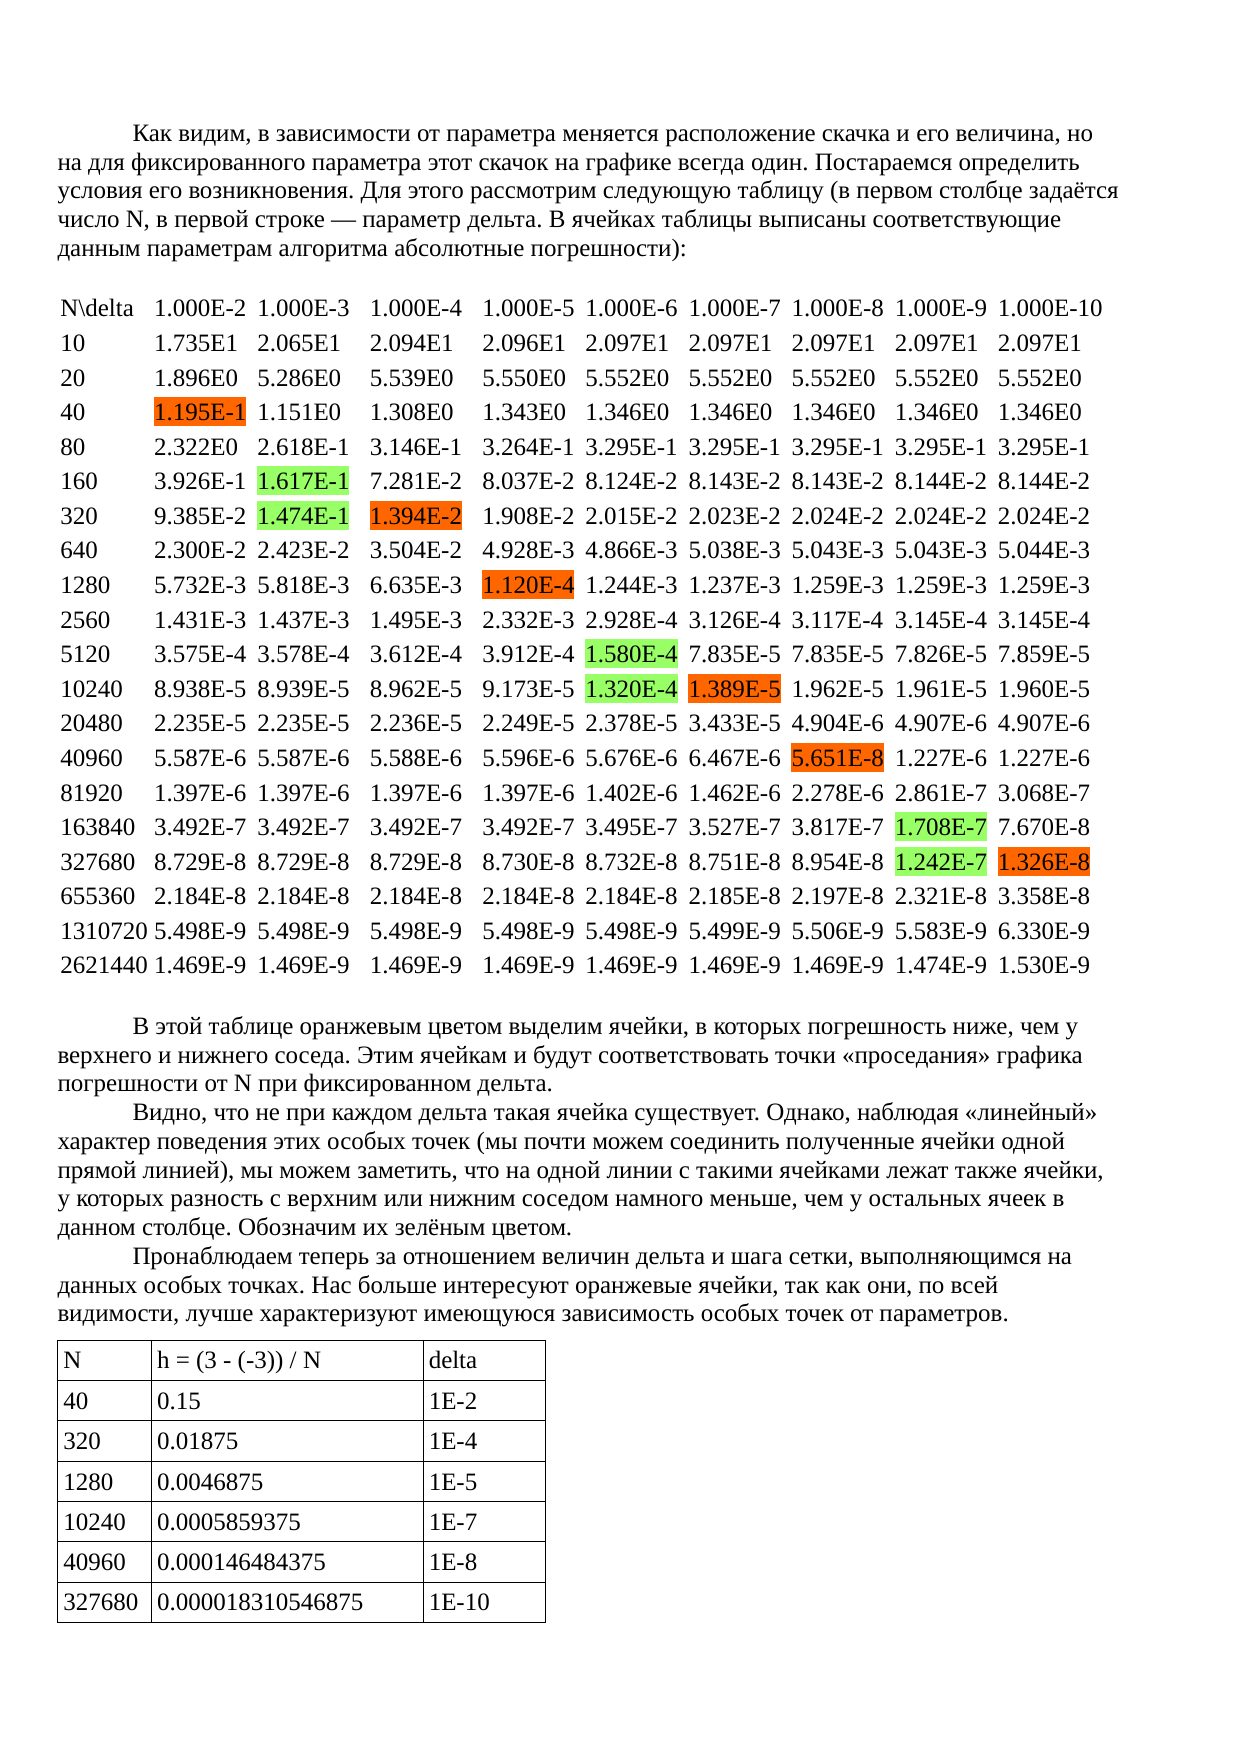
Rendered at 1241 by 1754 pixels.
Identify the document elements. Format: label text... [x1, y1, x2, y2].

table_cell 2.023E-2 [685, 498, 788, 533]
table_cell 8.732E-8 [582, 844, 685, 878]
table_cell 3.264E-1 [479, 429, 582, 463]
table_cell 1.962E-5 [789, 671, 892, 706]
table_cell 1.469E-9 [582, 948, 685, 982]
table_cell 1.437E-3 [254, 602, 367, 636]
table_cell 5.286E0 [254, 360, 367, 394]
table_header 1.000E-7 [685, 291, 788, 325]
table_cell 3.358E-8 [995, 879, 1122, 913]
table_cell 40960 [57, 740, 151, 775]
table_cell 1E-5 [424, 1462, 545, 1501]
table_cell 1.227E-6 [995, 740, 1122, 775]
table_cell 2.235E-5 [151, 706, 254, 740]
table_cell 5.498E-9 [367, 913, 479, 948]
table_cell 1.474E-1 [254, 498, 367, 533]
table_cell 1.346E0 [685, 394, 788, 429]
table_cell 1.389E-5 [685, 671, 788, 706]
table_cell 1.495E-3 [367, 602, 479, 636]
table_cell 2.097E1 [685, 325, 788, 360]
table_cell 2.184E-8 [151, 879, 254, 913]
table_cell 5.732E-3 [151, 567, 254, 602]
table_cell 1.580E-4 [582, 636, 685, 671]
table_cell 1.346E0 [582, 394, 685, 429]
table_cell 2.332E-3 [479, 602, 582, 636]
table_cell 1.431E-3 [151, 602, 254, 636]
table_cell 8.037E-2 [479, 464, 582, 498]
table_cell 1280 [57, 567, 151, 602]
table_cell 5.539E0 [367, 360, 479, 394]
table_cell 160 [57, 464, 151, 498]
table_cell 2.236E-5 [367, 706, 479, 740]
table_cell 1.469E-9 [254, 948, 367, 982]
table_cell 1.469E-9 [151, 948, 254, 982]
table_cell 3.068E-7 [995, 775, 1122, 809]
table_cell 3.145E-4 [892, 602, 995, 636]
table_cell 7.835E-5 [685, 636, 788, 671]
table_cell 2.184E-8 [254, 879, 367, 913]
table_cell 2.094E1 [367, 325, 479, 360]
table_cell 8.938E-5 [151, 671, 254, 706]
table_cell 4.907E-6 [995, 706, 1122, 740]
table_cell 2.184E-8 [479, 879, 582, 913]
table_cell 8.939E-5 [254, 671, 367, 706]
table_cell 1.346E0 [789, 394, 892, 429]
table_cell 5.506E-9 [789, 913, 892, 948]
table_header 1.000E-10 [995, 291, 1122, 325]
table_cell 327680 [57, 844, 151, 878]
table_cell 2.618E-1 [254, 429, 367, 463]
table_cell 1.397E-6 [367, 775, 479, 809]
table_cell 3.504E-2 [367, 533, 479, 567]
table_cell 163840 [57, 809, 151, 844]
table_cell 1.397E-6 [151, 775, 254, 809]
table_cell 5.498E-9 [479, 913, 582, 948]
table_cell 8.144E-2 [995, 464, 1122, 498]
table_cell 327680 [58, 1583, 151, 1622]
text Пронаблюдаем теперь за отношением величин дельта и шага сетки, выполняющимся на данных особых точках. Нас больше интересуют оранжевые ячейки, так как они, по всей видимости, лучше характеризуют имеющуюся зависимость особых точек от параметров. [57, 1241, 1122, 1327]
table_cell 20480 [57, 706, 151, 740]
table_cell 3.295E-1 [582, 429, 685, 463]
table_cell 7.835E-5 [789, 636, 892, 671]
table_header 1.000E-9 [892, 291, 995, 325]
table_cell 1E-7 [424, 1502, 545, 1541]
table_cell 5.038E-3 [685, 533, 788, 567]
table_cell 8.954E-8 [789, 844, 892, 878]
table_cell 3.146E-1 [367, 429, 479, 463]
table_cell 1.259E-3 [995, 567, 1122, 602]
table_cell 1.617E-1 [254, 464, 367, 498]
table_cell 1.227E-6 [892, 740, 995, 775]
table_cell 1.259E-3 [892, 567, 995, 602]
table_cell 3.575E-4 [151, 636, 254, 671]
text Как видим, в зависимости от параметра меняется расположение скачка и его величина, но на для фиксированного параметра этот скачок на графике всегда один. Постараемся определить условия его возникновения. Для этого рассмотрим следующую таблицу (в первом столбце задаётся число N, в первой строке — параметр дельта. В ячейках таблицы выписаны соответствующие данным параметрам алгоритма абсолютные погрешности): [57, 118, 1122, 262]
table_cell 6.635E-3 [367, 567, 479, 602]
table_cell 5.498E-9 [254, 913, 367, 948]
table_cell 8.729E-8 [254, 844, 367, 878]
table_cell 10240 [57, 671, 151, 706]
table_cell 1.397E-6 [254, 775, 367, 809]
table_cell 7.281E-2 [367, 464, 479, 498]
table_cell 5.552E0 [995, 360, 1122, 394]
table_cell 5.676E-6 [582, 740, 685, 775]
table_cell 5.550E0 [479, 360, 582, 394]
table_cell 1.469E-9 [367, 948, 479, 982]
table_cell 9.173E-5 [479, 671, 582, 706]
table_cell 3.578E-4 [254, 636, 367, 671]
table_cell 5.498E-9 [582, 913, 685, 948]
table_cell 40960 [58, 1542, 151, 1582]
table_cell 1.896E0 [151, 360, 254, 394]
table_cell 5.596E-6 [479, 740, 582, 775]
table_cell 5.498E-9 [151, 913, 254, 948]
table_cell 3.295E-1 [892, 429, 995, 463]
table_cell 2.015E-2 [582, 498, 685, 533]
table_cell 2.024E-2 [892, 498, 995, 533]
table_cell 2.065E1 [254, 325, 367, 360]
table_cell 2.928E-4 [582, 602, 685, 636]
table_cell 1.708E-7 [892, 809, 995, 844]
table_cell 1.237E-3 [685, 567, 788, 602]
table_cell 5.043E-3 [892, 533, 995, 567]
table_cell 640 [57, 533, 151, 567]
table_cell 320 [58, 1421, 151, 1461]
table_cell 0.0005859375 [152, 1502, 423, 1541]
table_cell 3.295E-1 [789, 429, 892, 463]
table_cell 8.144E-2 [892, 464, 995, 498]
table_header h = (3 - (-3)) / N [152, 1341, 423, 1380]
table_cell 6.467E-6 [685, 740, 788, 775]
table_cell 1.960E-5 [995, 671, 1122, 706]
table_cell 7.859E-5 [995, 636, 1122, 671]
table_cell 3.492E-7 [479, 809, 582, 844]
table_cell 2.097E1 [582, 325, 685, 360]
table_cell 1.735E1 [151, 325, 254, 360]
table_cell 1.402E-6 [582, 775, 685, 809]
table_header 1.000E-3 [254, 291, 367, 325]
table_cell 5.583E-9 [892, 913, 995, 948]
table_cell 2.861E-7 [892, 775, 995, 809]
table_cell 3.492E-7 [254, 809, 367, 844]
table_cell 5.587E-6 [254, 740, 367, 775]
text В этой таблице оранжевым цветом выделим ячейки, в которых погрешность ниже, чем у верхнего и нижнего соседа. Этим ячейкам и будут соответствовать точки «проседания» графика погрешности от N при фиксированном дельта. [57, 1011, 1122, 1097]
table_cell 2.097E1 [892, 325, 995, 360]
table_cell 8.124E-2 [582, 464, 685, 498]
table_cell 2.278E-6 [789, 775, 892, 809]
table_cell 0.0046875 [152, 1462, 423, 1501]
table_cell 2.235E-5 [254, 706, 367, 740]
table_cell 2.378E-5 [582, 706, 685, 740]
table_cell 1.908E-2 [479, 498, 582, 533]
table_cell 3.495E-7 [582, 809, 685, 844]
table_cell 5.651E-8 [789, 740, 892, 775]
table_cell 3.126E-4 [685, 602, 788, 636]
table_cell 1.397E-6 [479, 775, 582, 809]
table_cell 1.394E-2 [367, 498, 479, 533]
table_cell 1.320E-4 [582, 671, 685, 706]
table_cell 2.197E-8 [789, 879, 892, 913]
table_cell 8.729E-8 [367, 844, 479, 878]
table_header 1.000E-6 [582, 291, 685, 325]
table_cell 10240 [58, 1502, 151, 1541]
table_cell 2.185E-8 [685, 879, 788, 913]
table_cell 2.097E1 [995, 325, 1122, 360]
table_cell 3.912E-4 [479, 636, 582, 671]
table_header N [58, 1341, 151, 1380]
table_cell 1.961E-5 [892, 671, 995, 706]
table_cell 1.242E-7 [892, 844, 995, 878]
table_cell 1.244E-3 [582, 567, 685, 602]
table_cell 2.322E0 [151, 429, 254, 463]
table_cell 9.385E-2 [151, 498, 254, 533]
table_cell 1.530E-9 [995, 948, 1122, 982]
table_cell 1.120E-4 [479, 567, 582, 602]
table_cell 4.866E-3 [582, 533, 685, 567]
table_cell 1E-4 [424, 1421, 545, 1461]
table_cell 8.751E-8 [685, 844, 788, 878]
table_cell 1.308E0 [367, 394, 479, 429]
table_cell 40 [58, 1381, 151, 1420]
table_cell 4.928E-3 [479, 533, 582, 567]
table_header 1.000E-4 [367, 291, 479, 325]
table_cell 1.195E-1 [151, 394, 254, 429]
table_cell 1310720 [57, 913, 151, 948]
table_cell 1.326E-8 [995, 844, 1122, 878]
table_cell 1.151E0 [254, 394, 367, 429]
table_cell 0.01875 [152, 1421, 423, 1461]
table_cell 1.469E-9 [479, 948, 582, 982]
table_cell 5.588E-6 [367, 740, 479, 775]
table_cell 5.552E0 [789, 360, 892, 394]
table_cell 1.346E0 [892, 394, 995, 429]
table_cell 2.097E1 [789, 325, 892, 360]
table_cell 1.343E0 [479, 394, 582, 429]
table_cell 1E-10 [424, 1583, 545, 1622]
table_header 1.000E-8 [789, 291, 892, 325]
table_cell 320 [57, 498, 151, 533]
table_cell 1E-8 [424, 1542, 545, 1582]
table_cell 3.295E-1 [995, 429, 1122, 463]
table_cell 1.469E-9 [685, 948, 788, 982]
table_cell 4.907E-6 [892, 706, 995, 740]
table_cell 2560 [57, 602, 151, 636]
table_cell 4.904E-6 [789, 706, 892, 740]
table_cell 3.612E-4 [367, 636, 479, 671]
table_cell 2.423E-2 [254, 533, 367, 567]
table_cell 0.000146484375 [152, 1542, 423, 1582]
table_cell 3.817E-7 [789, 809, 892, 844]
table_cell 3.926E-1 [151, 464, 254, 498]
table_cell 8.729E-8 [151, 844, 254, 878]
table_cell 10 [57, 325, 151, 360]
table_cell 3.527E-7 [685, 809, 788, 844]
table_cell 5.818E-3 [254, 567, 367, 602]
table_header delta [424, 1341, 545, 1380]
table_cell 1.474E-9 [892, 948, 995, 982]
table_cell 5.552E0 [582, 360, 685, 394]
text Видно, что не при каждом дельта такая ячейка существует. Однако, наблюдая «линейный» характер поведения этих особых точек (мы почти можем соединить полученные ячейки одной прямой линией), мы можем заметить, что на одной линии с такими ячейками лежат также ячейки, у которых разность с верхним или нижним соседом намного меньше, чем у остальных ячеек в данном столбце. Обозначим их зелёным цветом. [57, 1097, 1122, 1241]
table_cell 3.295E-1 [685, 429, 788, 463]
table_cell 655360 [57, 879, 151, 913]
table_cell 7.670E-8 [995, 809, 1122, 844]
table_cell 8.143E-2 [685, 464, 788, 498]
table_cell 1.259E-3 [789, 567, 892, 602]
table_cell 0.15 [152, 1381, 423, 1420]
table_cell 1.469E-9 [789, 948, 892, 982]
table_cell 2.024E-2 [995, 498, 1122, 533]
table_cell 5.552E0 [685, 360, 788, 394]
table_cell 2.184E-8 [582, 879, 685, 913]
table_cell 2.096E1 [479, 325, 582, 360]
table_cell 3.145E-4 [995, 602, 1122, 636]
table_cell 2.321E-8 [892, 879, 995, 913]
table_cell 1.346E0 [995, 394, 1122, 429]
table_header 1.000E-2 [151, 291, 254, 325]
table_cell 8.143E-2 [789, 464, 892, 498]
table_cell 5.044E-3 [995, 533, 1122, 567]
table_cell 20 [57, 360, 151, 394]
table_cell 81920 [57, 775, 151, 809]
table_cell 2.024E-2 [789, 498, 892, 533]
table_cell 5.499E-9 [685, 913, 788, 948]
table_cell 5.552E0 [892, 360, 995, 394]
table_cell 5.587E-6 [151, 740, 254, 775]
table_cell 3.492E-7 [151, 809, 254, 844]
table_cell 40 [57, 394, 151, 429]
table_header N\delta [57, 291, 151, 325]
table_cell 1280 [58, 1462, 151, 1501]
table_cell 2621440 [57, 948, 151, 982]
table_header 1.000E-5 [479, 291, 582, 325]
table_cell 3.492E-7 [367, 809, 479, 844]
table_cell 3.117E-4 [789, 602, 892, 636]
table_cell 7.826E-5 [892, 636, 995, 671]
table_cell 1E-2 [424, 1381, 545, 1420]
table_cell 2.249E-5 [479, 706, 582, 740]
table_cell 1.462E-6 [685, 775, 788, 809]
table_cell 3.433E-5 [685, 706, 788, 740]
table_cell 5.043E-3 [789, 533, 892, 567]
table_cell 8.962E-5 [367, 671, 479, 706]
table_cell 0.000018310546875 [152, 1583, 423, 1622]
table_cell 80 [57, 429, 151, 463]
table_cell 2.184E-8 [367, 879, 479, 913]
table_cell 8.730E-8 [479, 844, 582, 878]
table_cell 2.300E-2 [151, 533, 254, 567]
table_cell 5120 [57, 636, 151, 671]
table_cell 6.330E-9 [995, 913, 1122, 948]
